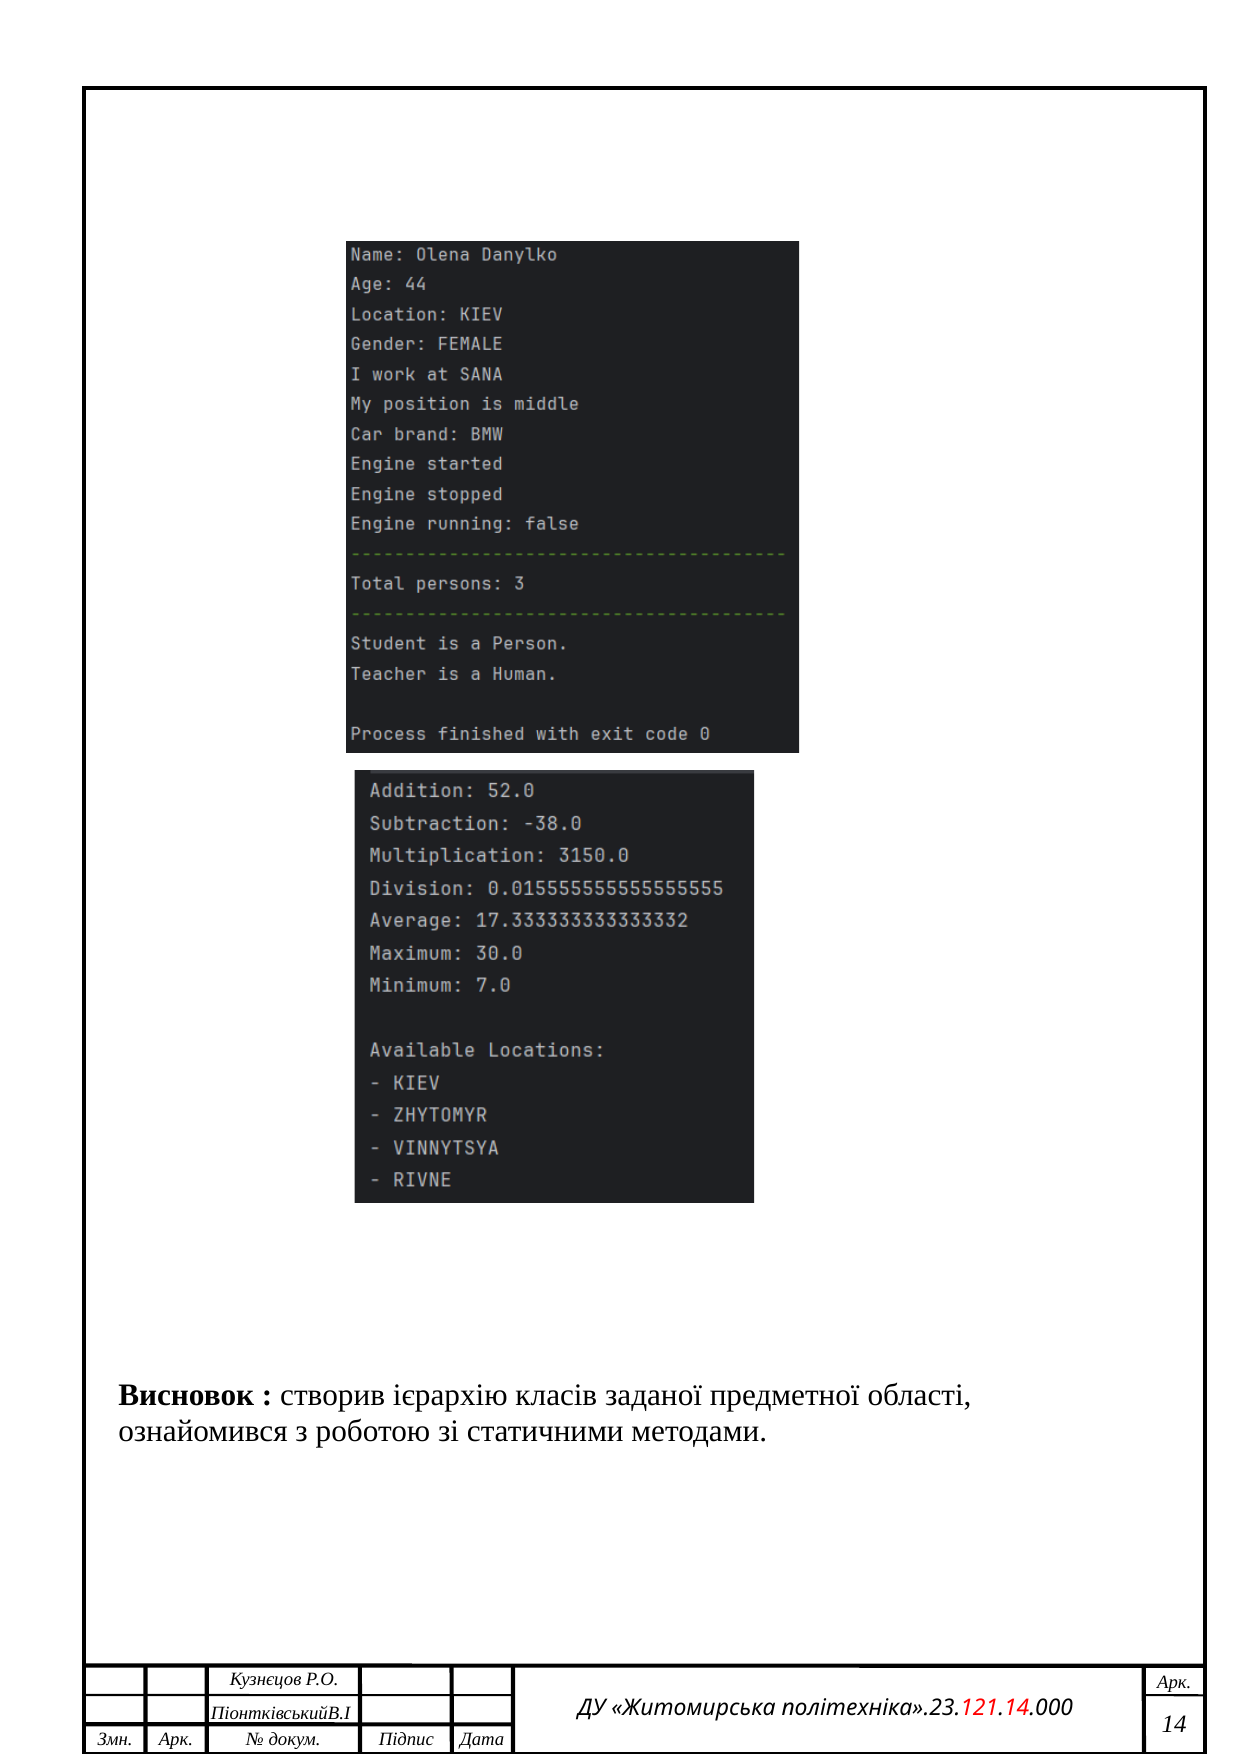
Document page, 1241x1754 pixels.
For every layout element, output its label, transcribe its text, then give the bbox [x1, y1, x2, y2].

picture [354, 770, 755, 1203]
picture [346, 241, 800, 753]
text Висновок : створив ієрархію класів заданої предметної області, ознайомився з роботою зі статичними методами. [118, 1376, 1122, 1448]
